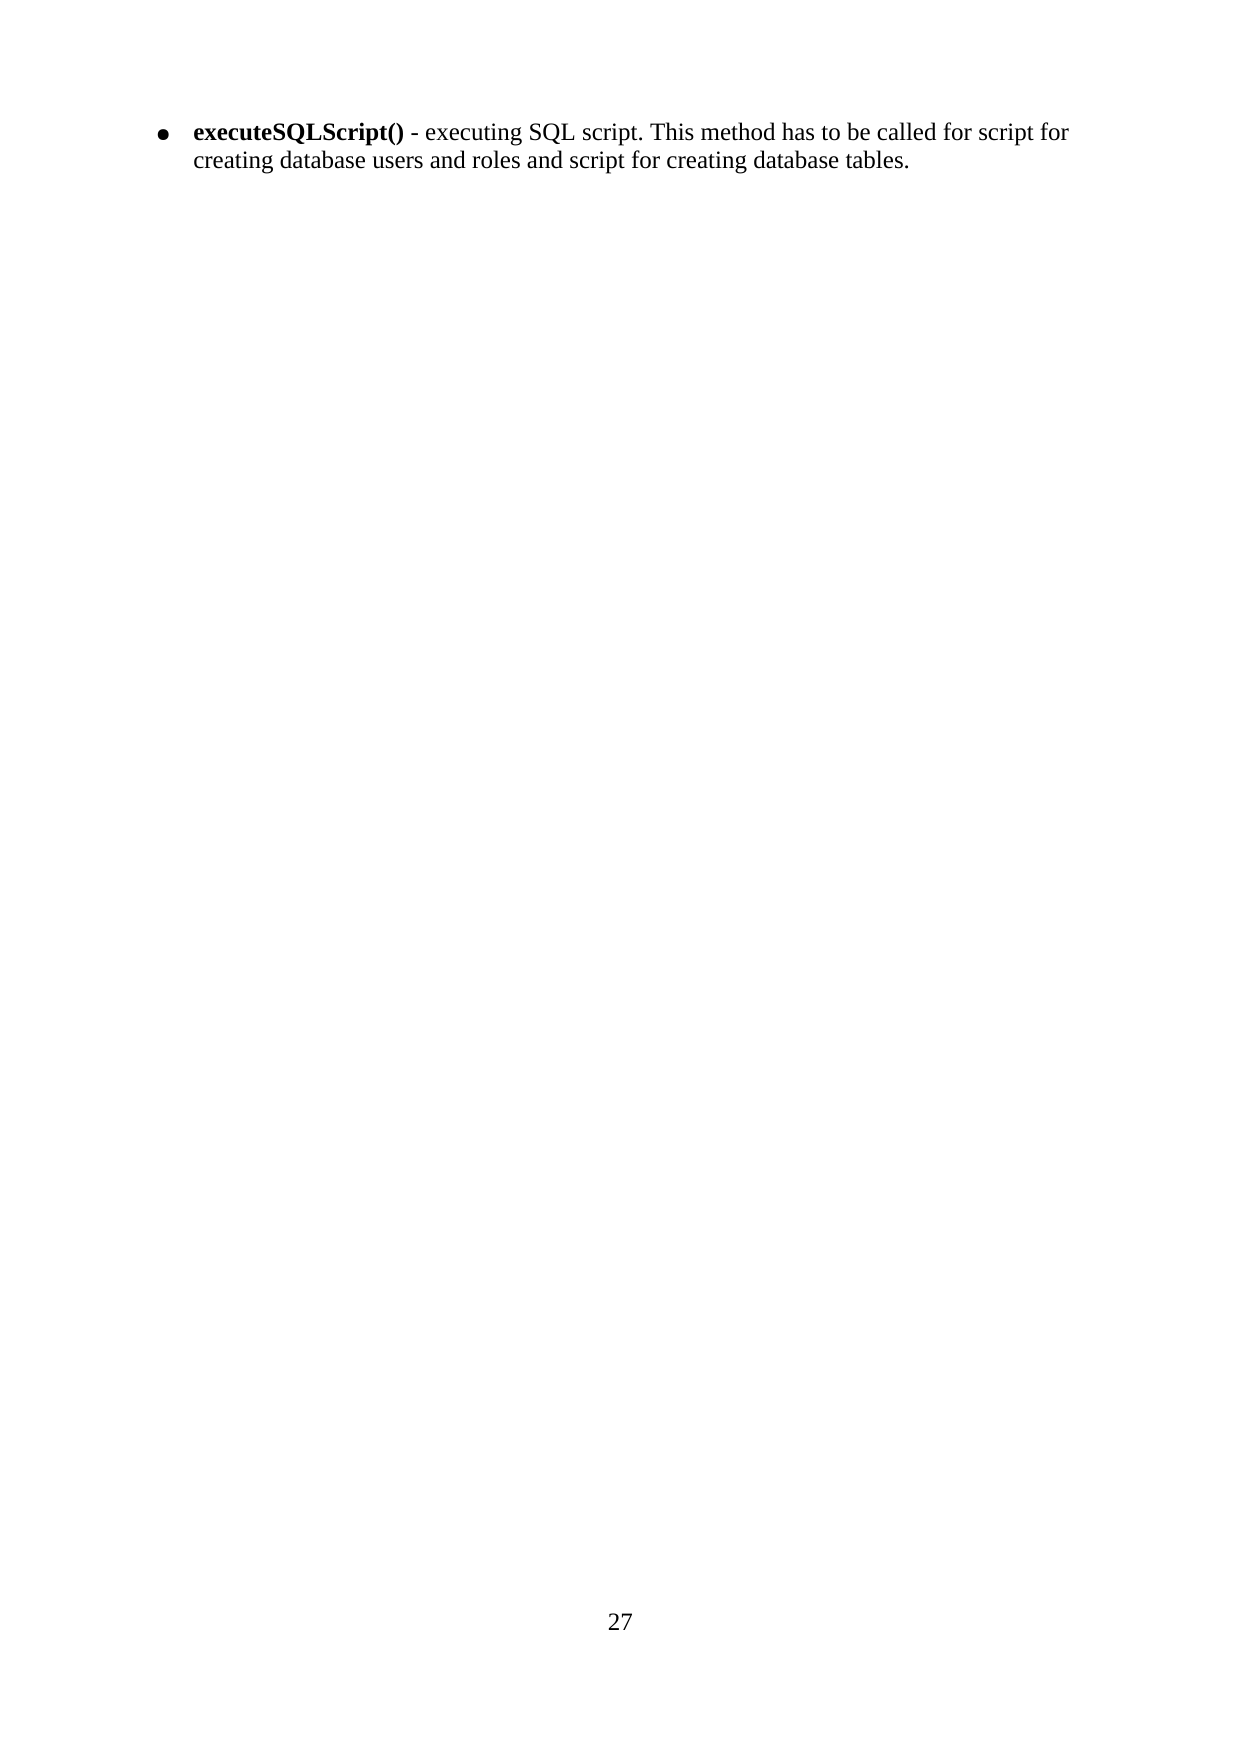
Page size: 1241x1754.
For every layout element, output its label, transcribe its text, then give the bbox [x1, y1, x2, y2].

list executeSQLScript() - executing SQL script. This method has to be called for script for creating database users and roles and script for creating database tables. [156, 118, 1122, 173]
